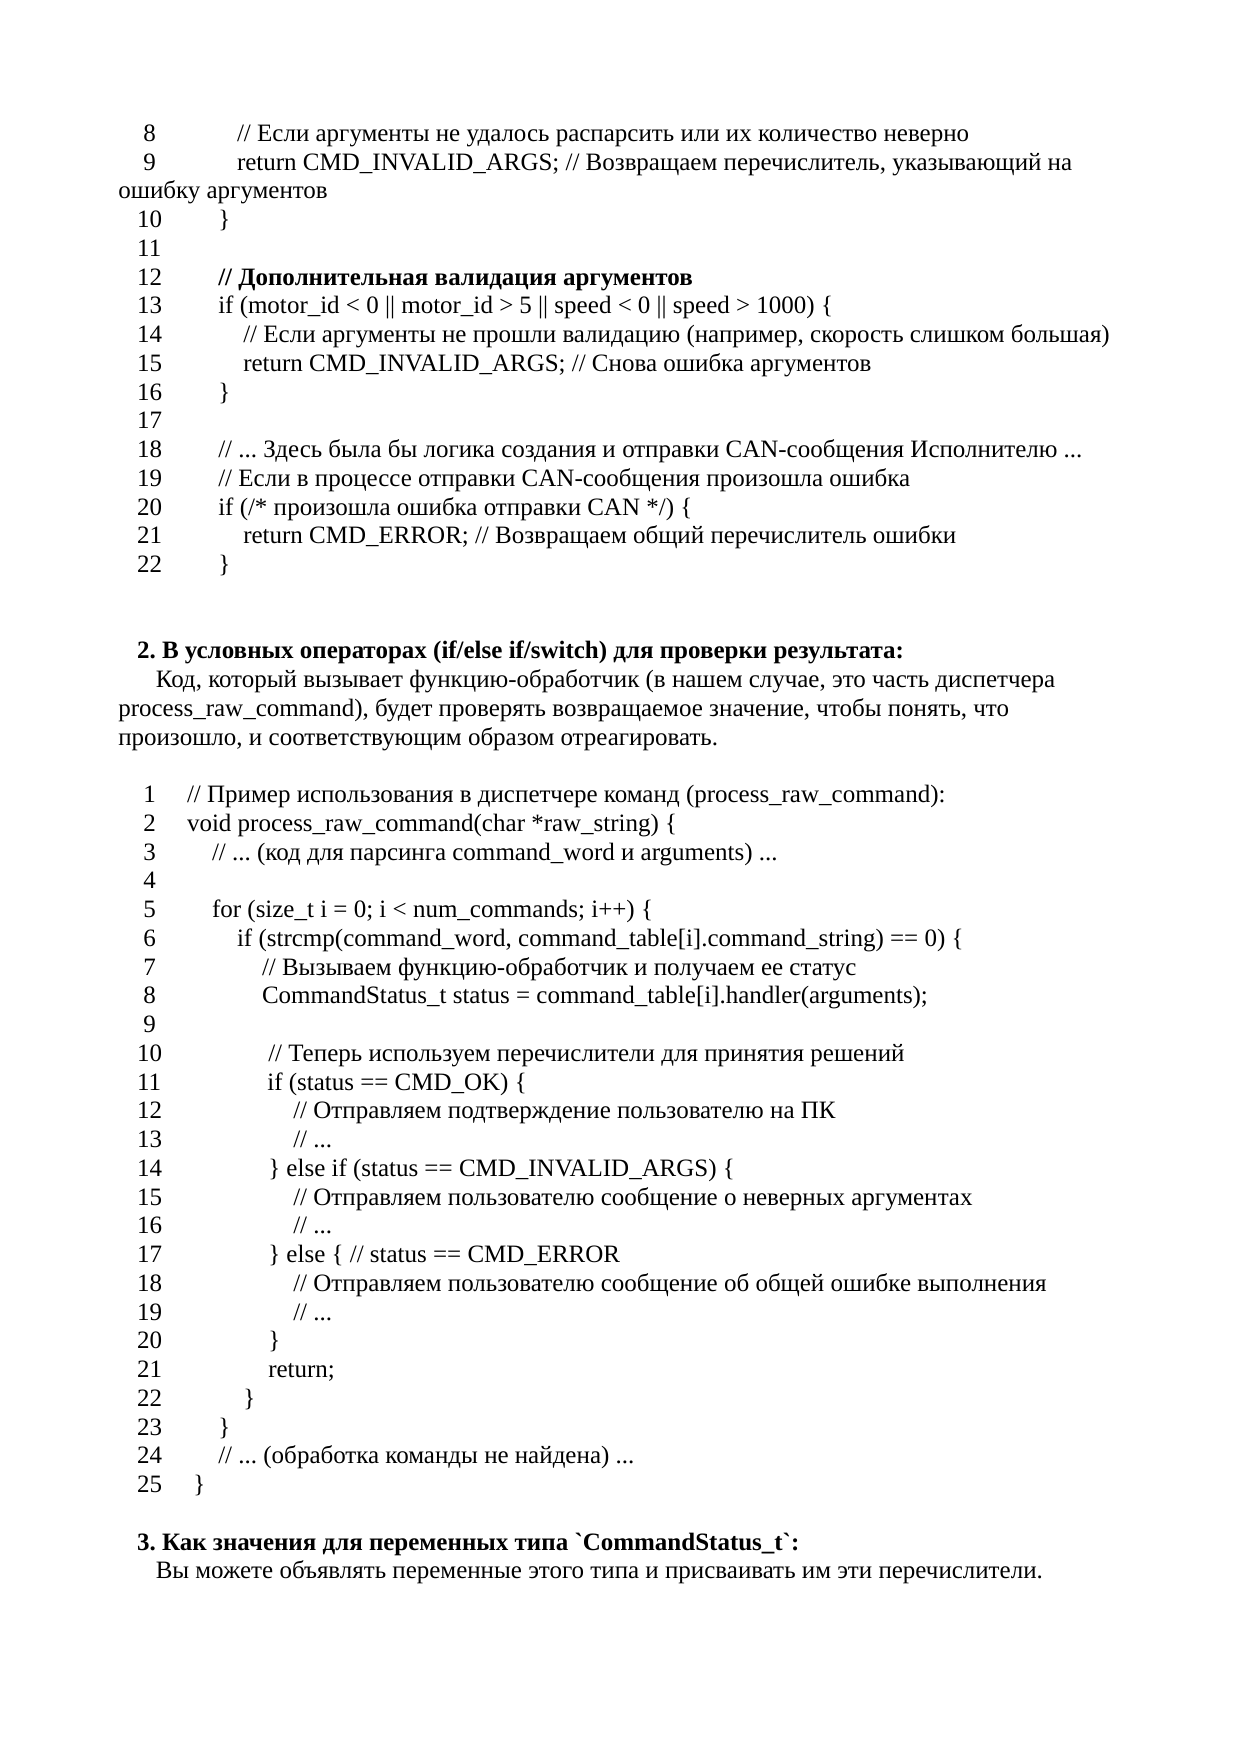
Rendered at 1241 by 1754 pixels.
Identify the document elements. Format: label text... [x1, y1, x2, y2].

text 11 [118, 233, 1122, 262]
text Код, который вызывает функцию-обработчик (в нашем случае, это часть диспетчера process_raw_command), будет проверять возвращаемое значение, чтобы понять, что произошло, и соответствующим образом отреагировать. [118, 664, 1122, 751]
text 10 // Теперь используем перечислители для принятия решений [118, 1038, 1122, 1067]
text 21 return; [118, 1354, 1122, 1383]
text 2. В условных операторах (if/else if/switch) для проверки результата: [118, 636, 1122, 664]
text 18 // Отправляем пользователю сообщение об общей ошибке выполнения [118, 1268, 1122, 1297]
text 9 [118, 1009, 1122, 1038]
text 4 [118, 866, 1122, 894]
text 14 } else if (status == CMD_INVALID_ARGS) { [118, 1153, 1122, 1182]
text 19 // ... [118, 1297, 1122, 1326]
text 5 for (size_t i = 0; i < num_commands; i++) { [118, 894, 1122, 923]
text 22 } [118, 549, 1122, 578]
text 17 } else { // status == CMD_ERROR [118, 1239, 1122, 1268]
text 25 } [118, 1469, 1122, 1498]
text 15 return CMD_INVALID_ARGS; // Снова ошибка аргументов [118, 348, 1122, 377]
text 20 if (/* произошла ошибка отправки CAN */) { [118, 492, 1122, 521]
text 17 [118, 406, 1122, 434]
text 3. Как значения для переменных типа `CommandStatus_t`: [118, 1527, 1122, 1556]
text 18 // ... Здесь была бы логика создания и отправки CAN-сообщения Исполнителю ... [118, 434, 1122, 463]
text 23 } [118, 1412, 1122, 1441]
text 16 // ... [118, 1211, 1122, 1239]
text 12 // Дополнительная валидация аргументов [118, 262, 1122, 291]
text 13 if (motor_id < 0 || motor_id > 5 || speed < 0 || speed > 1000) { [118, 291, 1122, 319]
text 9 return CMD_INVALID_ARGS; // Возвращаем перечислитель, указывающий на ошибку аргументов [118, 147, 1122, 204]
text 10 } [118, 204, 1122, 233]
text 8 // Если аргументы не удалось распарсить или их количество неверно [118, 118, 1122, 147]
text 22 } [118, 1383, 1122, 1412]
text 16 } [118, 377, 1122, 406]
text 8 CommandStatus_t status = command_table[i].handler(arguments); [118, 981, 1122, 1009]
text 1 // Пример использования в диспетчере команд (process_raw_command): [118, 779, 1122, 808]
text 19 // Если в процессе отправки CAN-сообщения произошла ошибка [118, 463, 1122, 492]
text 2 void process_raw_command(char *raw_string) { [118, 808, 1122, 837]
text 24 // ... (обработка команды не найдена) ... [118, 1441, 1122, 1469]
text 20 } [118, 1326, 1122, 1354]
text 6 if (strcmp(command_word, command_table[i].command_string) == 0) { [118, 923, 1122, 952]
text 11 if (status == CMD_OK) { [118, 1067, 1122, 1096]
text 7 // Вызываем функцию-обработчик и получаем ее статус [118, 952, 1122, 981]
text 13 // ... [118, 1124, 1122, 1153]
text 14 // Если аргументы не прошли валидацию (например, скорость слишком большая) [118, 319, 1122, 348]
text 21 return CMD_ERROR; // Возвращаем общий перечислитель ошибки [118, 521, 1122, 549]
text 15 // Отправляем пользователю сообщение о неверных аргументах [118, 1182, 1122, 1211]
text Вы можете объявлять переменные этого типа и присваивать им эти перечислители. [118, 1556, 1122, 1584]
text 12 // Отправляем подтверждение пользователю на ПК [118, 1096, 1122, 1124]
text 3 // ... (код для парсинга command_word и arguments) ... [118, 837, 1122, 866]
